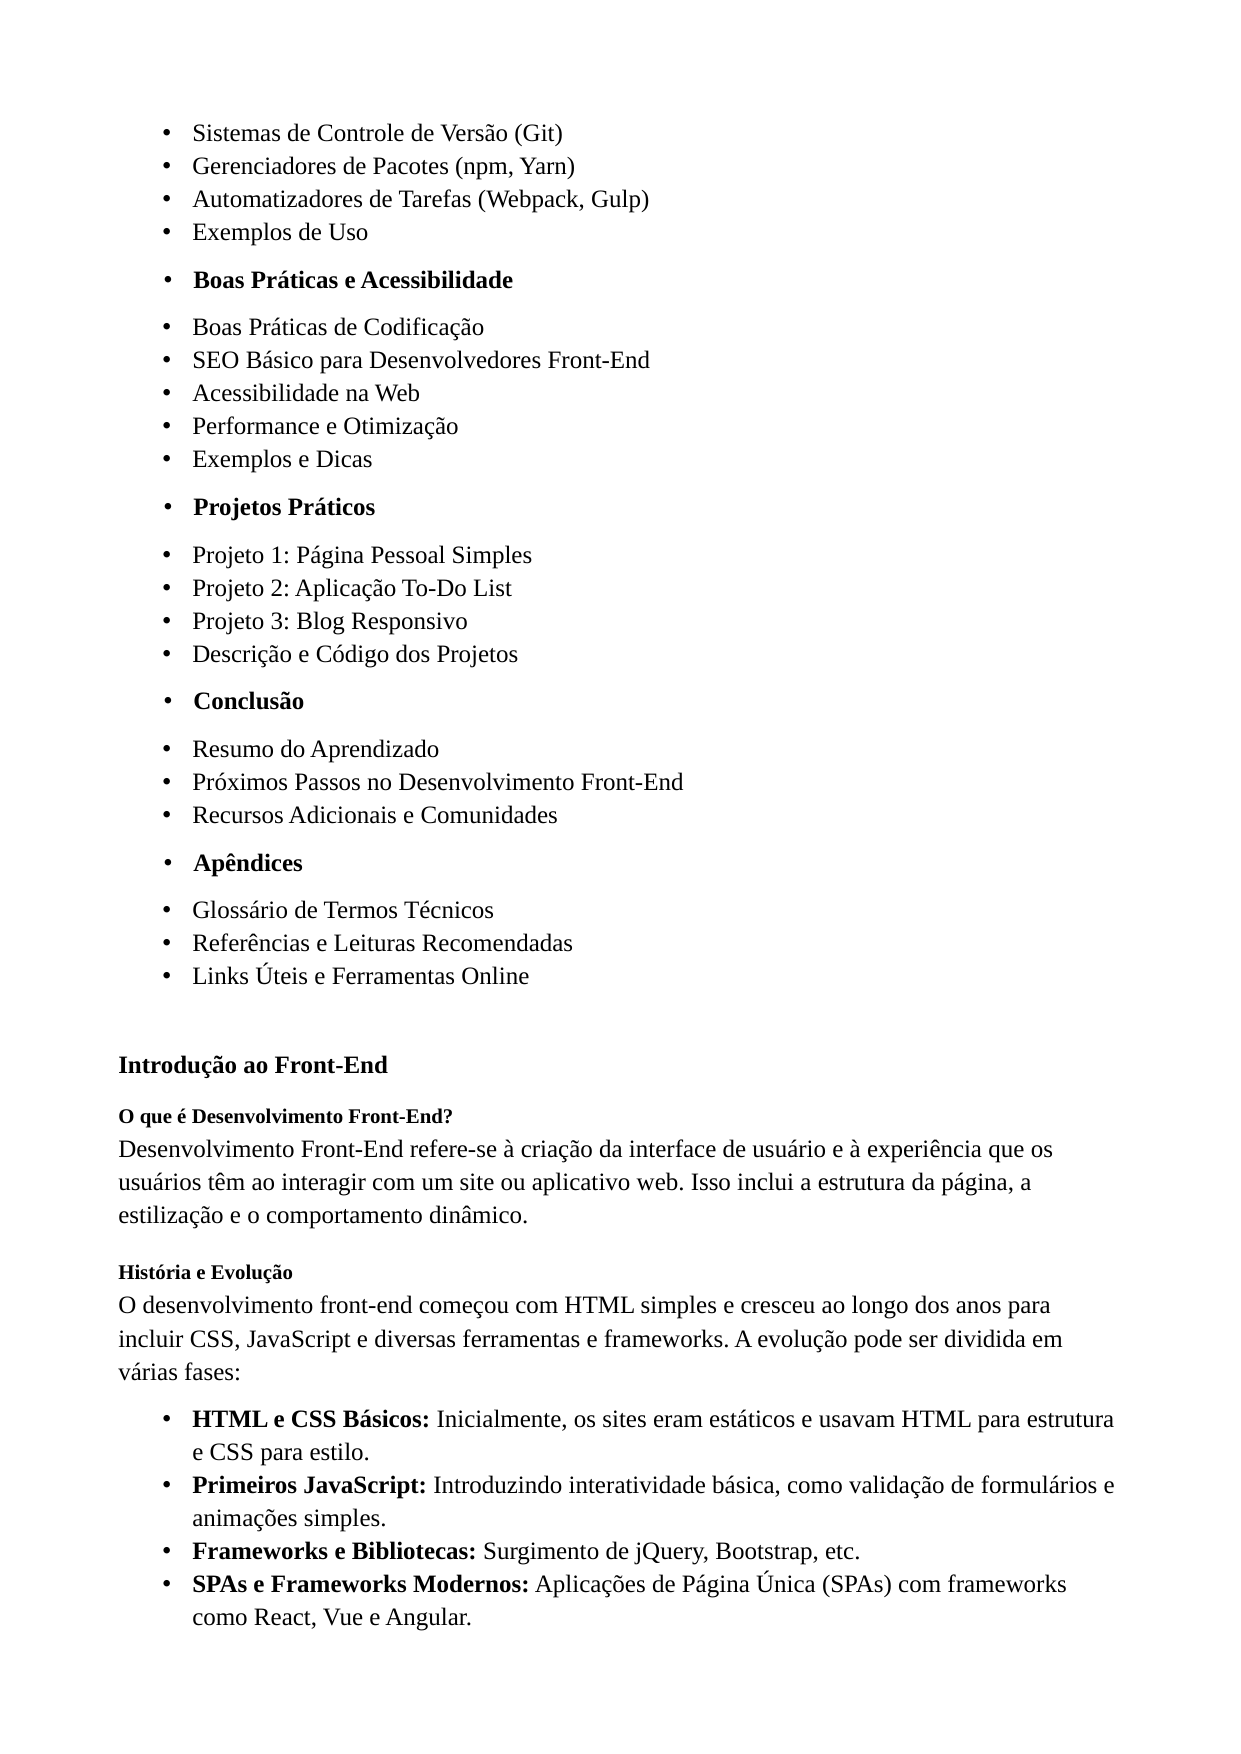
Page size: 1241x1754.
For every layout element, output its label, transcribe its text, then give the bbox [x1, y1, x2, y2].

list Exemplos de Uso [162, 217, 1122, 246]
text Desenvolvimento Front-End refere-se à criação da interface de usuário e à experiência que os usuários têm ao interagir com um site ou aplicativo web. Isso inclui a estrutura da página, a estilização e o comportamento dinâmico. [118, 1134, 1122, 1229]
list Projeto 3: Blog Responsivo [162, 606, 1122, 634]
list Conclusão [164, 686, 1122, 715]
list Gerenciadores de Pacotes (npm, Yarn) [162, 151, 1122, 180]
list Glossário de Termos Técnicos [162, 895, 1122, 924]
list Automatizadores de Tarefas (Webpack, Gulp) [162, 184, 1122, 213]
list HTML e CSS Básicos: Inicialmente, os sites eram estáticos e usavam HTML para estrutura e CSS para estilo. [162, 1404, 1122, 1466]
list Frameworks e Bibliotecas: Surgimento de jQuery, Bootstrap, etc. [162, 1536, 1122, 1565]
list SEO Básico para Desenvolvedores Front-End [162, 345, 1122, 374]
list Boas Práticas de Codificação [162, 312, 1122, 341]
list SPAs e Frameworks Modernos: Aplicações de Página Única (SPAs) com frameworks como React, Vue e Angular. [162, 1569, 1122, 1631]
list Apêndices [164, 848, 1122, 876]
list Exemplos e Dicas [162, 444, 1122, 473]
list Projeto 2: Aplicação To-Do List [162, 573, 1122, 601]
subtitle Introdução ao Front-End [118, 1050, 1122, 1079]
list Descrição e Código dos Projetos [162, 639, 1122, 667]
list Primeiros JavaScript: Introduzindo interatividade básica, como validação de formulários e animações simples. [162, 1470, 1122, 1532]
text O desenvolvimento front-end começou com HTML simples e cresceu ao longo dos anos para incluir CSS, JavaScript e diversas ferramentas e frameworks. A evolução pode ser dividida em várias fases: [118, 1291, 1122, 1385]
subtitle O que é Desenvolvimento Front-End? [118, 1104, 1122, 1128]
list Projetos Práticos [164, 492, 1122, 521]
list Próximos Passos no Desenvolvimento Front-End [162, 767, 1122, 796]
list Links Úteis e Ferramentas Online [162, 961, 1122, 990]
list Referências e Leituras Recomendadas [162, 928, 1122, 957]
list Boas Práticas e Acessibilidade [164, 265, 1122, 293]
list Sistemas de Controle de Versão (Git) [162, 118, 1122, 147]
list Recursos Adicionais e Comunidades [162, 800, 1122, 829]
list Resumo do Aprendizado [162, 734, 1122, 763]
list Acessibilidade na Web [162, 378, 1122, 407]
subtitle História e Evolução [118, 1260, 1122, 1284]
list Performance e Otimização [162, 411, 1122, 440]
list Projeto 1: Página Pessoal Simples [162, 540, 1122, 568]
